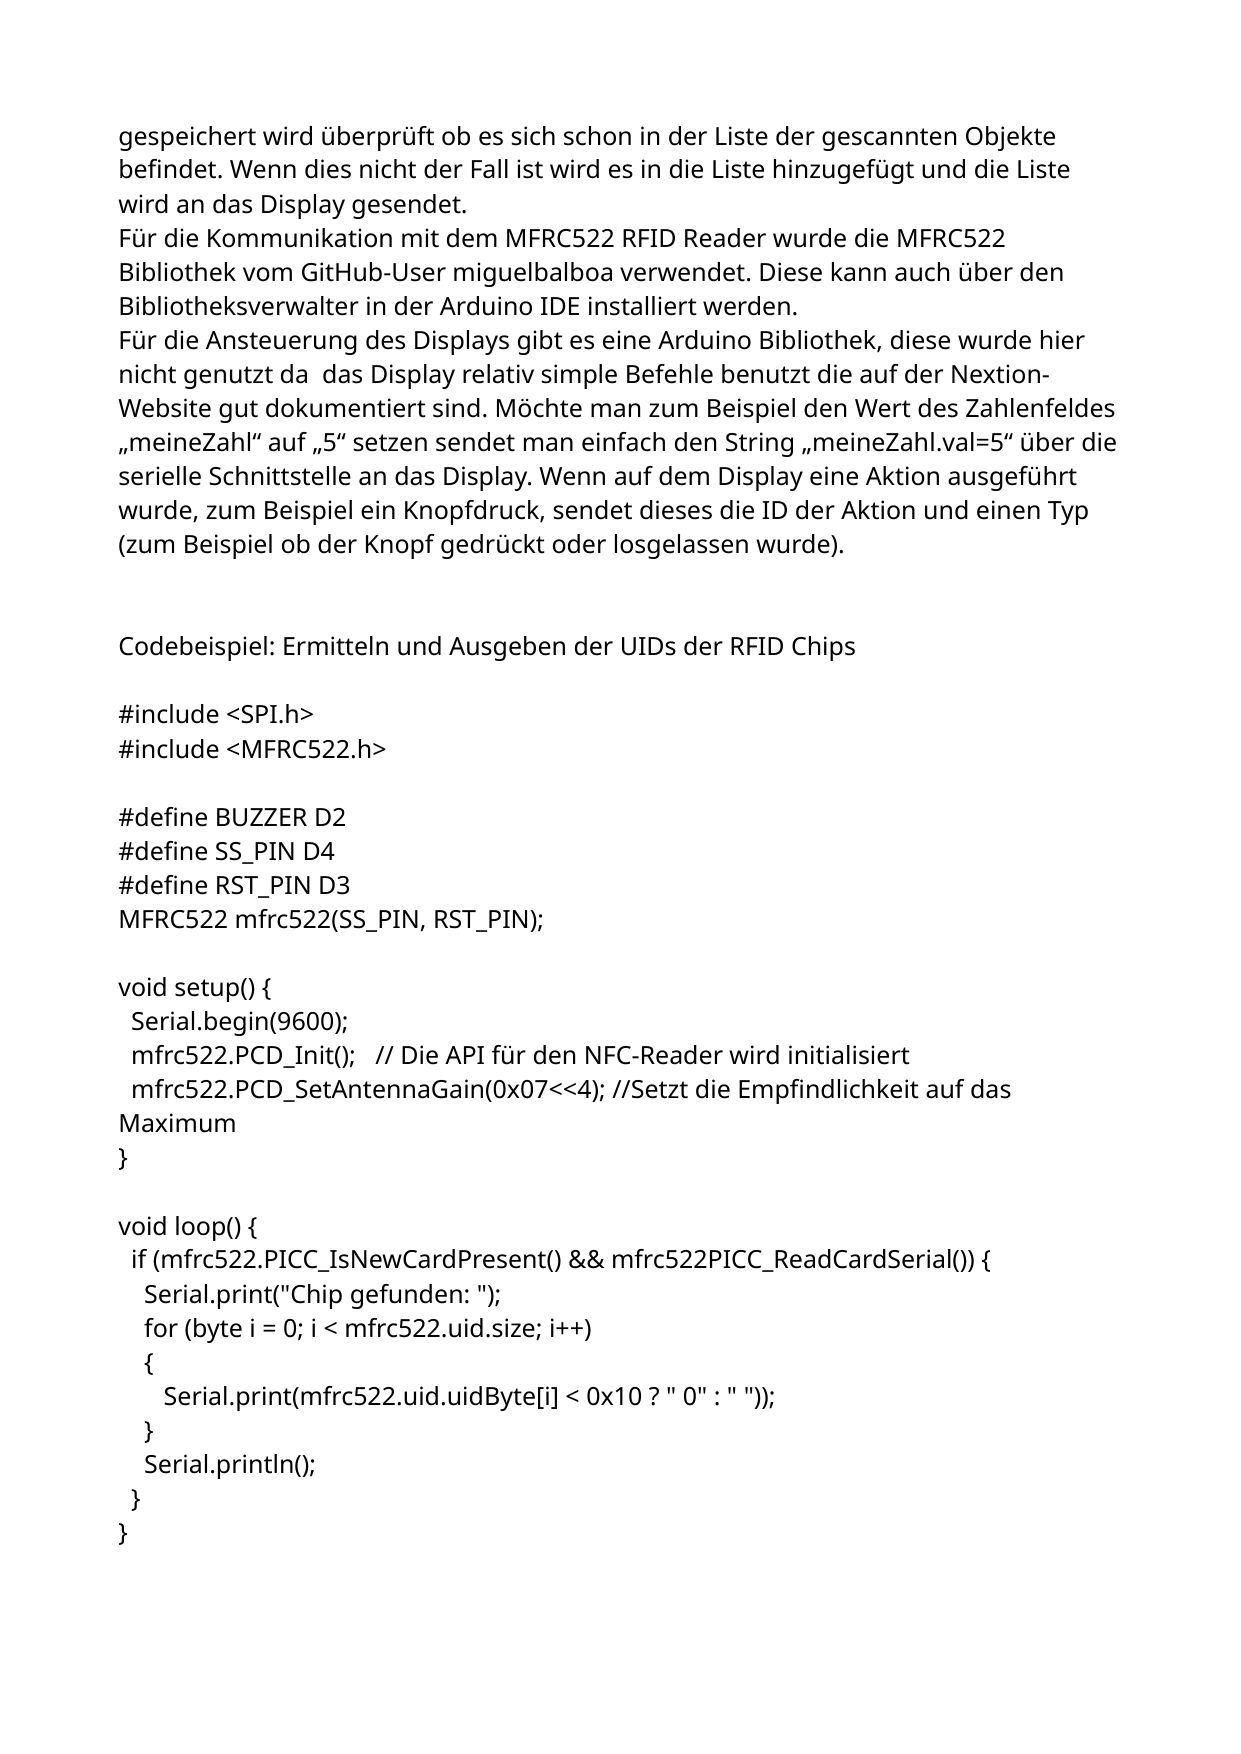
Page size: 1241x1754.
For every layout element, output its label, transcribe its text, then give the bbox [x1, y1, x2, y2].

text mfrc522.PCD_Init(); // Die API für den NFC-Reader wird initialisiert [118, 1038, 1122, 1072]
text Serial.begin(9600); [118, 1004, 1122, 1038]
text if (mfrc522.PICC_IsNewCardPresent() && mfrc522PICC_ReadCardSerial()) { [118, 1242, 1122, 1276]
text mfrc522.PCD_SetAntennaGain(0x07<<4); //Setzt die Empfindlichkeit auf das Maximum [118, 1072, 1122, 1140]
text } [118, 1412, 1122, 1447]
text #define SS_PIN D4 [118, 833, 1122, 867]
text #include <MFRC522.h> [118, 731, 1122, 765]
text gespeichert wird überprüft ob es sich schon in der Liste der gescannten Objekte befindet. Wenn dies nicht der Fall ist wird es in die Liste hinzugefügt und die Liste wird an das Display gesendet. [118, 118, 1122, 220]
text } [118, 1140, 1122, 1174]
text Serial.println(); [118, 1447, 1122, 1481]
text Codebeispiel: Ermitteln und Ausgeben der UIDs der RFID Chips [118, 629, 1122, 663]
text Für die Ansteuerung des Displays gibt es eine Arduino Bibliothek, diese wurde hier nicht genutzt da das Display relativ simple Befehle benutzt die auf der Nextion-Website gut dokumentiert sind. Möchte man zum Beispiel den Wert des Zahlenfeldes „meineZahl“ auf „5“ setzen sendet man einfach den String „meineZahl.val=5“ über die serielle Schnittstelle an das Display. Wenn auf dem Display eine Aktion ausgeführt wurde, zum Beispiel ein Knopfdruck, sendet dieses die ID der Aktion und einen Typ (zum Beispiel ob der Knopf gedrückt oder losgelassen wurde). [118, 322, 1122, 561]
text { [118, 1344, 1122, 1378]
text Für die Kommunikation mit dem MFRC522 RFID Reader wurde die MFRC522 Bibliothek vom GitHub-User miguelbalboa verwendet. Diese kann auch über den Bibliotheksverwalter in der Arduino IDE installiert werden. [118, 220, 1122, 322]
text void setup() { [118, 970, 1122, 1004]
text #include <SPI.h> [118, 697, 1122, 731]
text for (byte i = 0; i < mfrc522.uid.size; i++) [118, 1310, 1122, 1344]
text } [118, 1515, 1122, 1549]
text } [118, 1481, 1122, 1515]
text Serial.print("Chip gefunden: "); [118, 1276, 1122, 1310]
text void loop() { [118, 1208, 1122, 1242]
text #define BUZZER D2 [118, 799, 1122, 833]
text #define RST_PIN D3 [118, 867, 1122, 902]
text Serial.print(mfrc522.uid.uidByte[i] < 0x10 ? " 0" : " ")); [118, 1378, 1122, 1412]
text MFRC522 mfrc522(SS_PIN, RST_PIN); [118, 902, 1122, 936]
